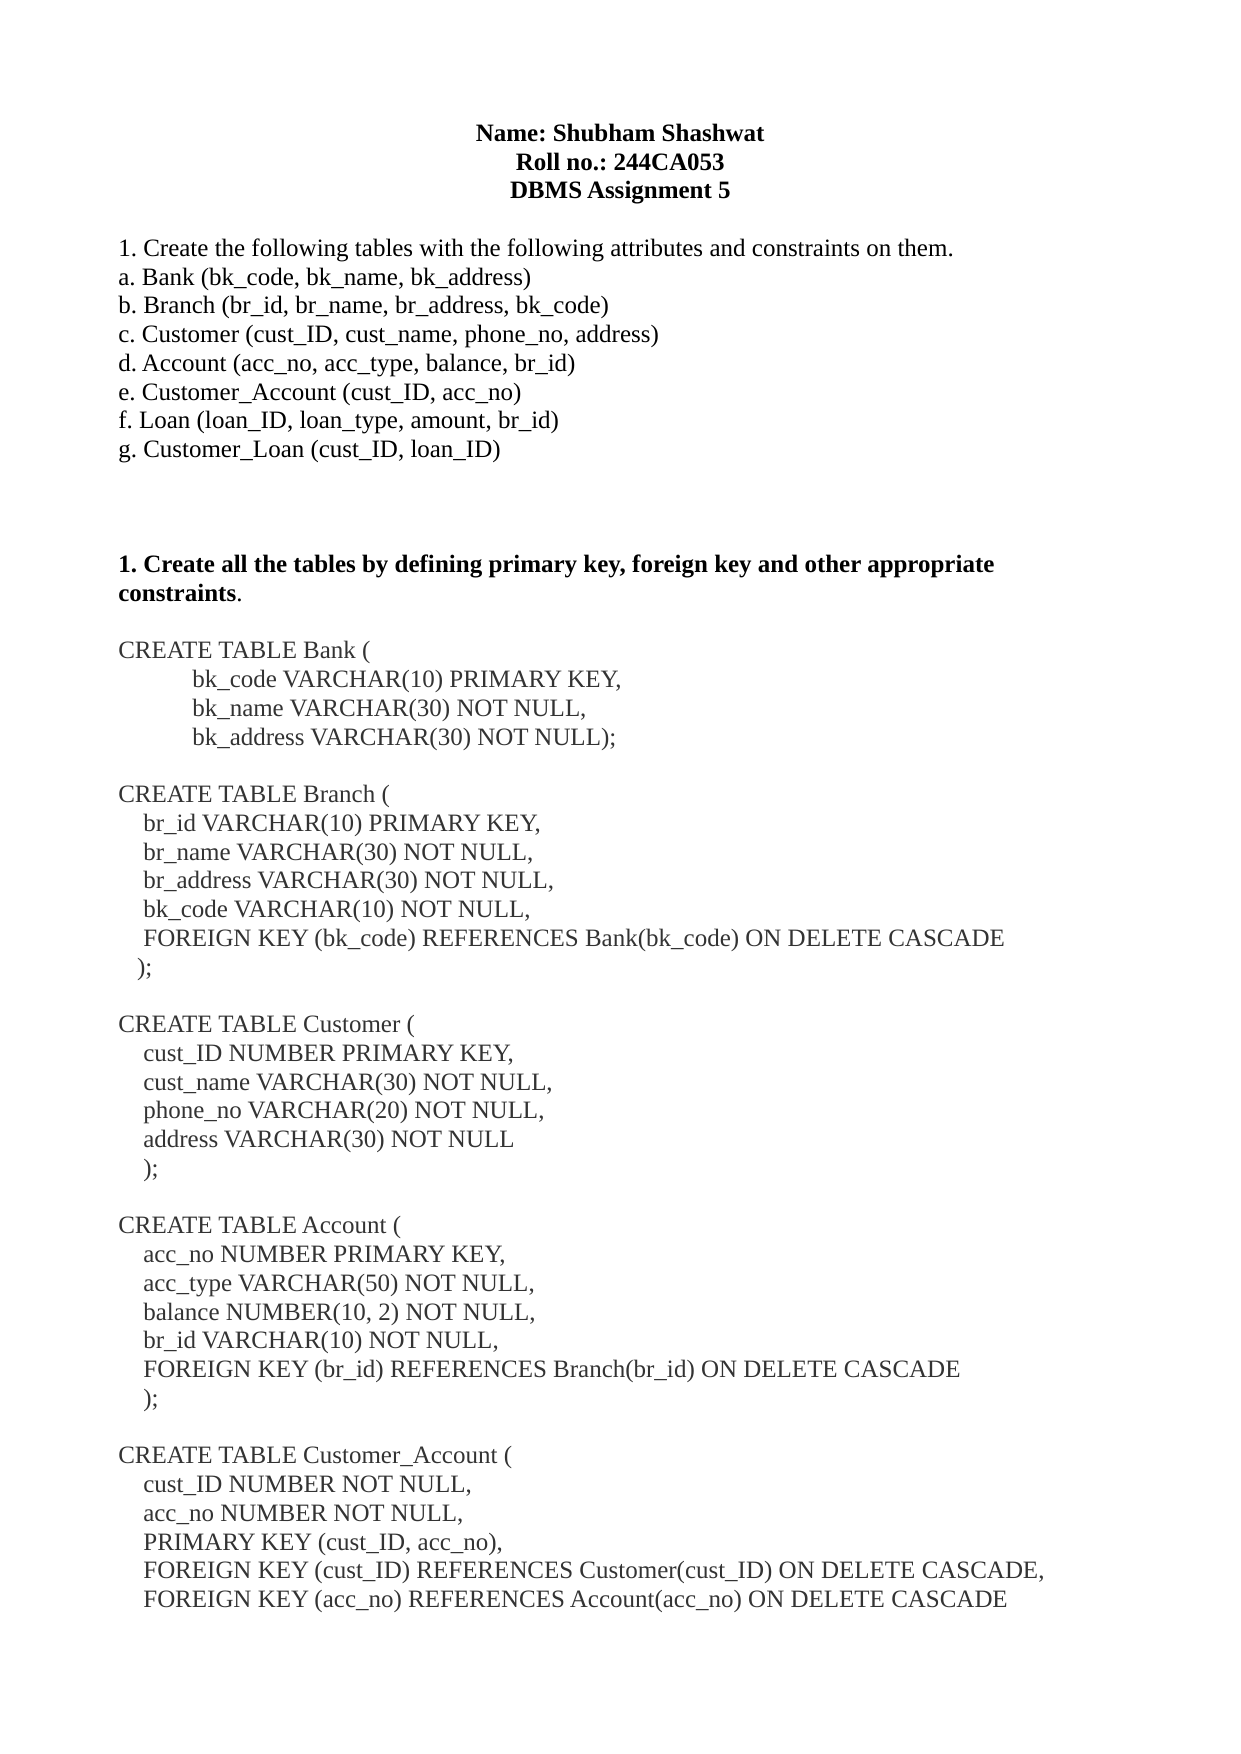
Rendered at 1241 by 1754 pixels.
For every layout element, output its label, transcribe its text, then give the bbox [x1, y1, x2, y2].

text PRIMARY KEY (cust_ID, acc_no), [118, 1527, 1122, 1556]
text e. Customer_Account (cust_ID, acc_no) [118, 377, 1122, 406]
text ); [118, 1383, 1122, 1412]
text acc_no NUMBER PRIMARY KEY, [118, 1239, 1122, 1268]
text br_id VARCHAR(10) NOT NULL, [118, 1326, 1122, 1354]
text FOREIGN KEY (br_id) REFERENCES Branch(br_id) ON DELETE CASCADE [118, 1354, 1122, 1383]
text cust_ID NUMBER PRIMARY KEY, [118, 1038, 1122, 1067]
text FOREIGN KEY (acc_no) REFERENCES Account(acc_no) ON DELETE CASCADE [118, 1584, 1122, 1613]
text Roll no.: 244CA053 DBMS Assignment 5 [118, 147, 1122, 204]
text phone_no VARCHAR(20) NOT NULL, [118, 1096, 1122, 1124]
text b. Branch (br_id, br_name, br_address, bk_code) [118, 291, 1122, 319]
text bk_code VARCHAR(10) NOT NULL, [118, 894, 1122, 923]
text a. Bank (bk_code, bk_name, bk_address) [118, 262, 1122, 291]
text CREATE TABLE Bank ( [118, 636, 1122, 664]
text acc_type VARCHAR(50) NOT NULL, [118, 1268, 1122, 1297]
text FOREIGN KEY (bk_code) REFERENCES Bank(bk_code) ON DELETE CASCADE [118, 923, 1122, 952]
text acc_no NUMBER NOT NULL, [118, 1498, 1122, 1527]
text ); [118, 1153, 1122, 1182]
text f. Loan (loan_ID, loan_type, amount, br_id) [118, 406, 1122, 434]
text br_name VARCHAR(30) NOT NULL, [118, 837, 1122, 866]
text 1. Create all the tables by defining primary key, foreign key and other appropriate constraints. [118, 549, 1122, 607]
text bk_address VARCHAR(30) NOT NULL); CREATE TABLE Branch ( [118, 722, 1122, 808]
text br_address VARCHAR(30) NOT NULL, [118, 866, 1122, 894]
text cust_ID NUMBER NOT NULL, [118, 1469, 1122, 1498]
text cust_name VARCHAR(30) NOT NULL, [118, 1067, 1122, 1096]
text CREATE TABLE Customer ( [118, 1009, 1122, 1038]
text FOREIGN KEY (cust_ID) REFERENCES Customer(cust_ID) ON DELETE CASCADE, [118, 1556, 1122, 1584]
text CREATE TABLE Customer_Account ( [118, 1441, 1122, 1469]
text CREATE TABLE Account ( [118, 1211, 1122, 1239]
text g. Customer_Loan (cust_ID, loan_ID) [118, 434, 1122, 463]
text d. Account (acc_no, acc_type, balance, br_id) [118, 348, 1122, 377]
text Name: Shubham Shashwat [118, 118, 1122, 147]
text ); [118, 952, 1122, 981]
text balance NUMBER(10, 2) NOT NULL, [118, 1297, 1122, 1326]
text bk_code VARCHAR(10) PRIMARY KEY, [118, 664, 1122, 693]
text bk_name VARCHAR(30) NOT NULL, [118, 693, 1122, 722]
text address VARCHAR(30) NOT NULL [118, 1124, 1122, 1153]
text br_id VARCHAR(10) PRIMARY KEY, [118, 808, 1122, 837]
text c. Customer (cust_ID, cust_name, phone_no, address) [118, 319, 1122, 348]
text 1. Create the following tables with the following attributes and constraints on them. [118, 233, 1122, 262]
